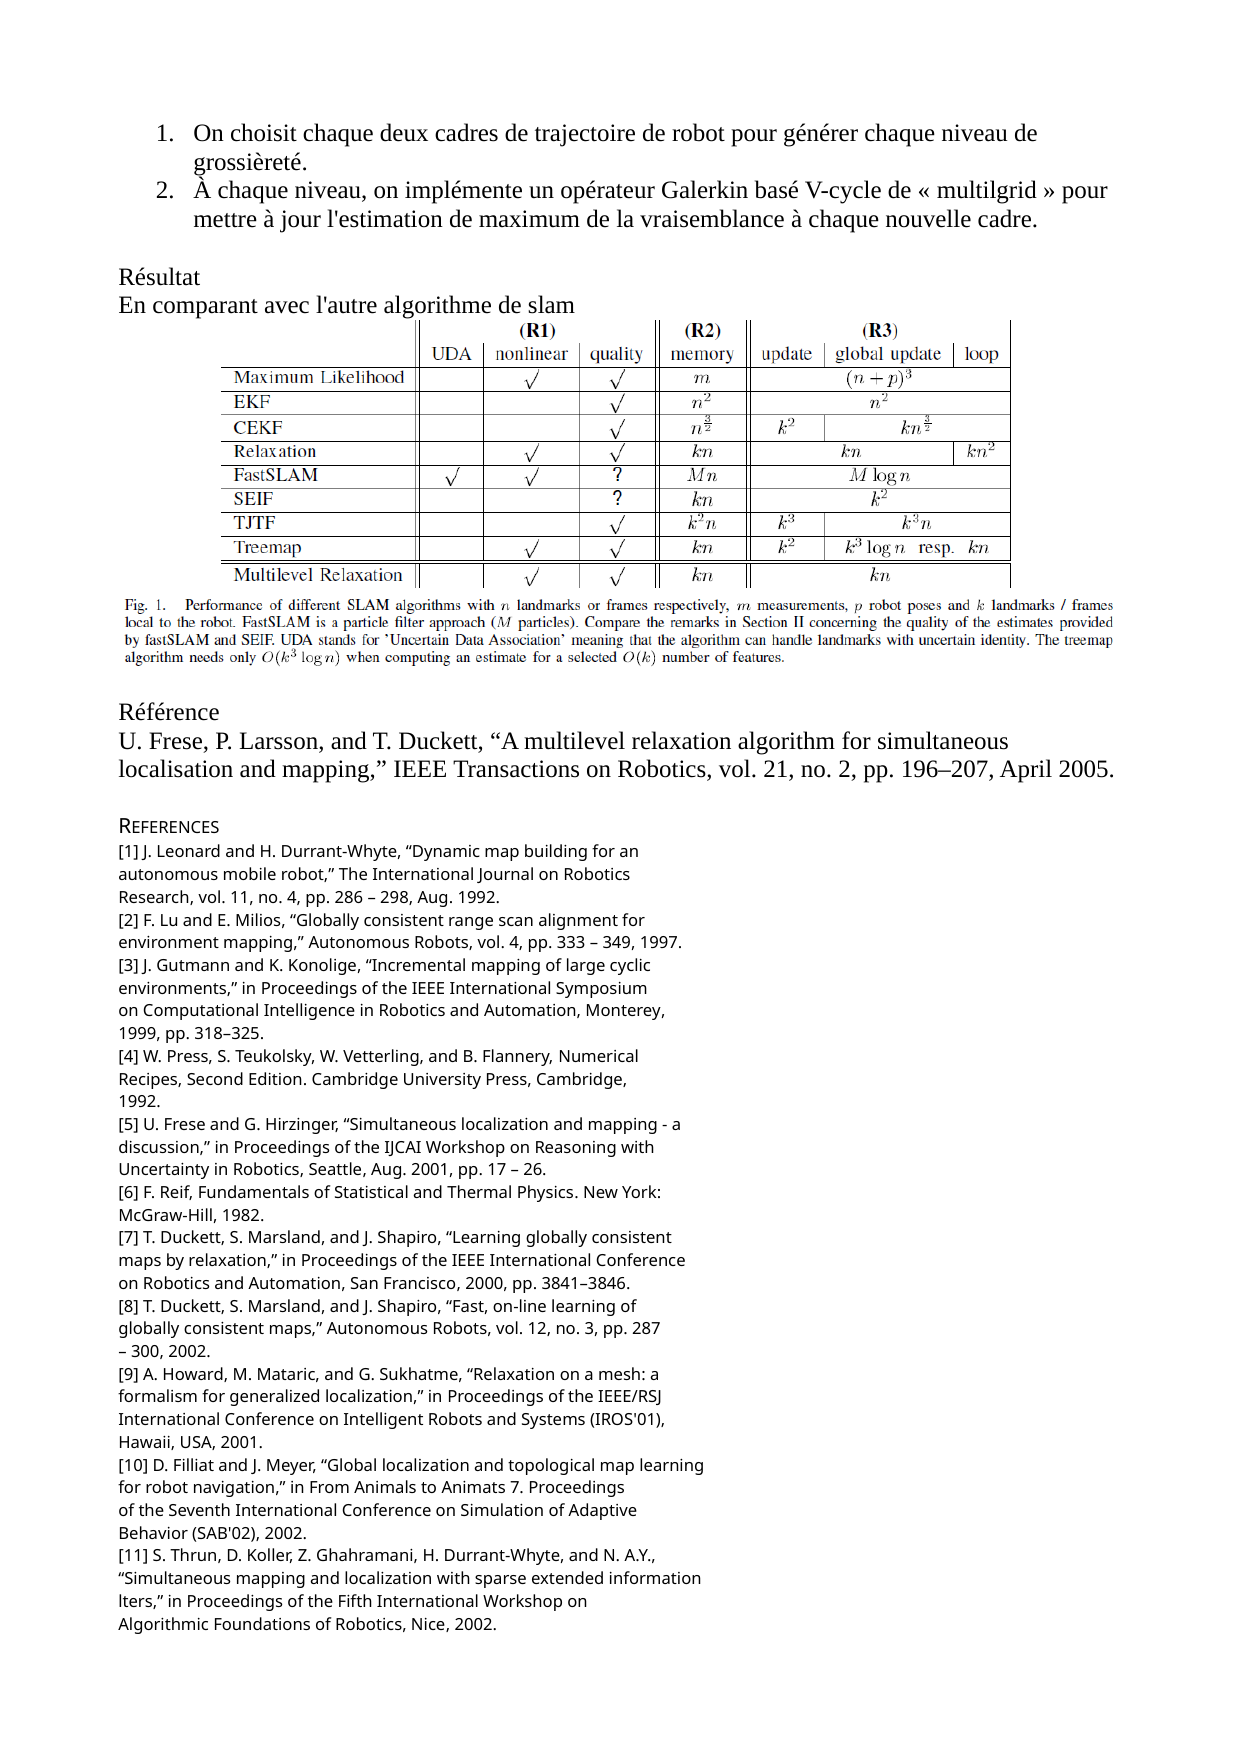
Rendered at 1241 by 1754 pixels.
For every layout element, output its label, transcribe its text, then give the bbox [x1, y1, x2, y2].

text [6] F. Reif, Fundamentals of Statistical and Thermal Physics. New York: [118, 1181, 1122, 1203]
text globally consistent maps,” Autonomous Robots, vol. 12, no. 3, pp. 287 [118, 1317, 1122, 1340]
text environments,” in Proceedings of the IEEE International Symposium [118, 976, 1122, 999]
text U. Frese, P. Larsson, and T. Duckett, “A multilevel relaxation algorithm for simultaneous localisation and mapping,” IEEE Transactions on Robotics, vol. 21, no. 2, pp. 196–207, April 2005. [118, 726, 1122, 783]
text maps by relaxation,” in Proceedings of the IEEE International Conference [118, 1249, 1122, 1272]
text discussion,” in Proceedings of the IJCAI Workshop on Reasoning with [118, 1135, 1122, 1158]
text REFERENCES [118, 812, 1122, 840]
text [1] J. Leonard and H. Durrant-Whyte, “Dynamic map building for an [118, 840, 1122, 863]
text [9] A. Howard, M. Mataric, and G. Sukhatme, “Relaxation on a mesh: a [118, 1362, 1122, 1385]
text lters,” in Proceedings of the Fifth International Workshop on [118, 1589, 1122, 1612]
text Uncertainty in Robotics, Seattle, Aug. 2001, pp. 17 – 26. [118, 1158, 1122, 1181]
text – 300, 2002. [118, 1340, 1122, 1362]
text for robot navigation,” in From Animals to Animats 7. Proceedings [118, 1476, 1122, 1499]
list On choisit chaque deux cadres de trajectoire de robot pour générer chaque niveau de grossièreté. [156, 118, 1122, 176]
text Behavior (SAB'02), 2002. [118, 1521, 1122, 1544]
text Recipes, Second Edition. Cambridge University Press, Cambridge, [118, 1067, 1122, 1090]
text [2] F. Lu and E. Milios, “Globally consistent range scan alignment for [118, 908, 1122, 931]
text of the Seventh International Conference on Simulation of Adaptive [118, 1499, 1122, 1521]
text Research, vol. 11, no. 4, pp. 286 – 298, Aug. 1992. [118, 886, 1122, 908]
text [5] U. Frese and G. Hirzinger, “Simultaneous localization and mapping - a [118, 1113, 1122, 1135]
text [4] W. Press, S. Teukolsky, W. Vetterling, and B. Flannery, Numerical [118, 1044, 1122, 1067]
text environment mapping,” Autonomous Robots, vol. 4, pp. 333 – 349, 1997. [118, 931, 1122, 954]
text [3] J. Gutmann and K. Konolige, “Incremental mapping of large cyclic [118, 954, 1122, 976]
text formalism for generalized localization,” in Proceedings of the IEEE/RSJ [118, 1385, 1122, 1408]
text [11] S. Thrun, D. Koller, Z. Ghahramani, H. Durrant-Whyte, and N. A.Y., [118, 1544, 1122, 1567]
text International Conference on Intelligent Robots and Systems (IROS'01), [118, 1408, 1122, 1431]
text Référence [118, 697, 1122, 726]
text Algorithmic Foundations of Robotics, Nice, 2002. [118, 1612, 1122, 1635]
text McGraw-Hill, 1982. [118, 1203, 1122, 1226]
text 1992. [118, 1090, 1122, 1113]
text En comparant avec l'autre algorithme de slam [118, 291, 1122, 319]
text on Robotics and Automation, San Francisco, 2000, pp. 3841–3846. [118, 1272, 1122, 1294]
text on Computational Intelligence in Robotics and Automation, Monterey, [118, 999, 1122, 1022]
picture [118, 319, 1122, 669]
text Résultat [118, 262, 1122, 291]
text autonomous mobile robot,” The International Journal on Robotics [118, 863, 1122, 886]
text Hawaii, USA, 2001. [118, 1431, 1122, 1453]
text [10] D. Filliat and J. Meyer, “Global localization and topological map learning [118, 1453, 1122, 1476]
text [8] T. Duckett, S. Marsland, and J. Shapiro, “Fast, on-line learning of [118, 1294, 1122, 1317]
text 1999, pp. 318–325. [118, 1022, 1122, 1044]
list À chaque niveau, on implémente un opérateur Galerkin basé V-cycle de « multilgrid » pour mettre à jour l'estimation de maximum de la vraisemblance à chaque nouvelle cadre. [156, 176, 1122, 233]
text “Simultaneous mapping and localization with sparse extended information [118, 1567, 1122, 1589]
text [7] T. Duckett, S. Marsland, and J. Shapiro, “Learning globally consistent [118, 1226, 1122, 1249]
